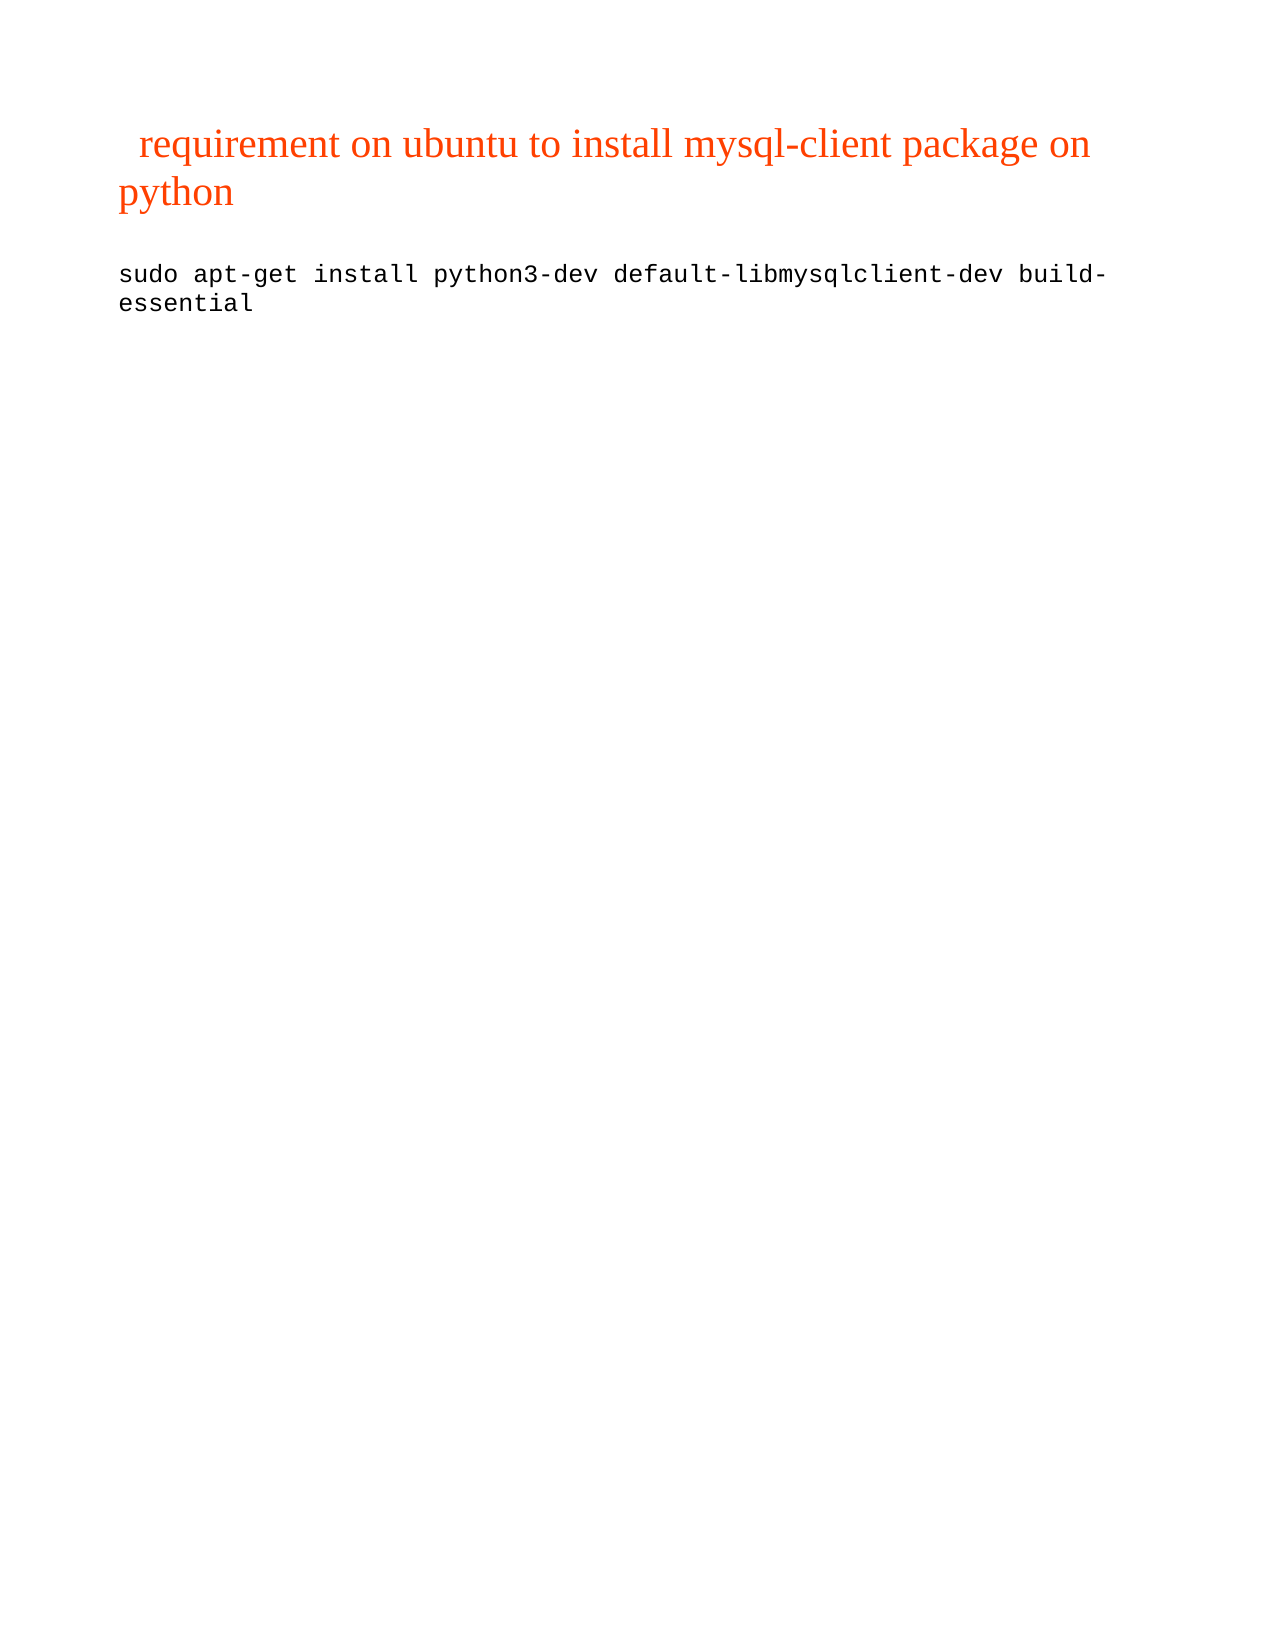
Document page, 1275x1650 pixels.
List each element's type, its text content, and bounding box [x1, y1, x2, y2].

text sudo apt-get install python3-dev default-libmysqlclient-dev build-essential [118, 262, 1157, 318]
text requirement on ubuntu to install mysql-client package on python [118, 118, 1157, 214]
